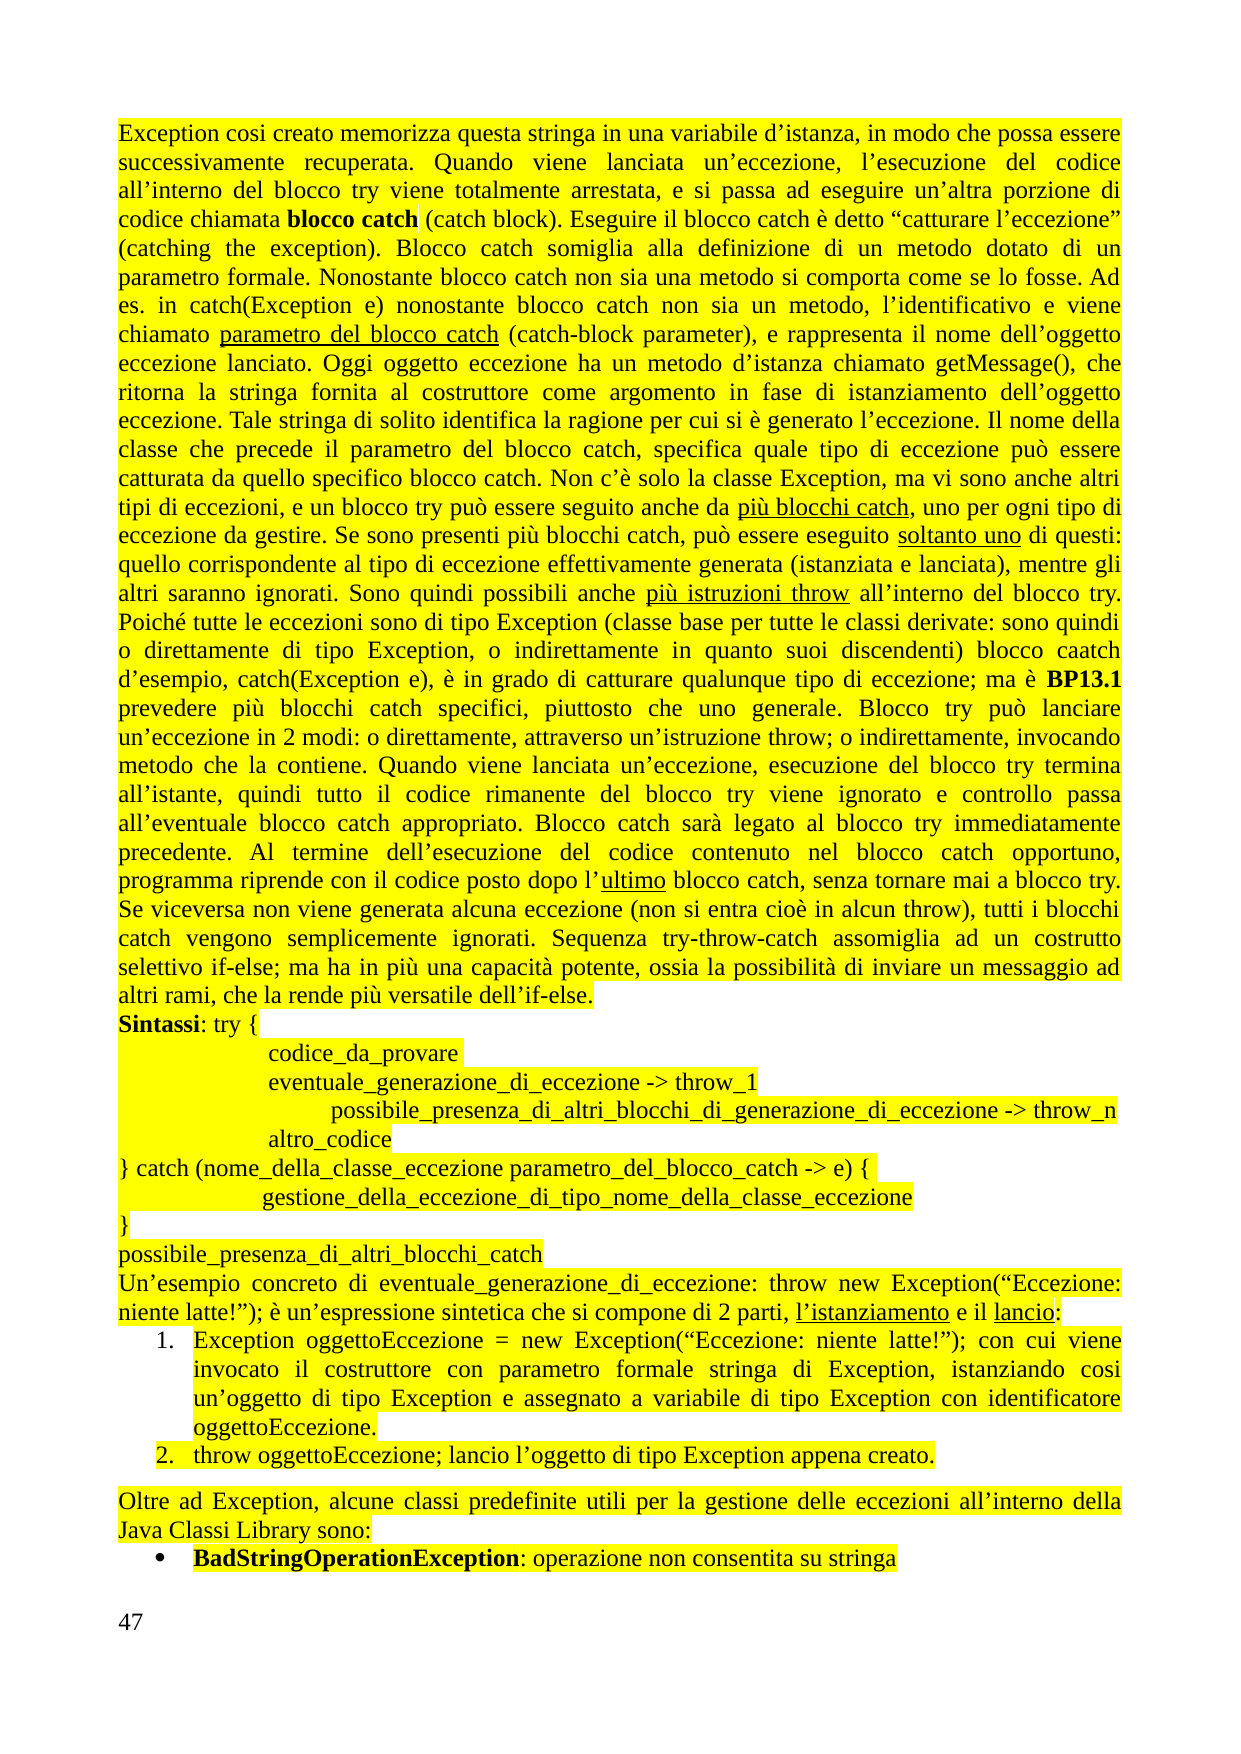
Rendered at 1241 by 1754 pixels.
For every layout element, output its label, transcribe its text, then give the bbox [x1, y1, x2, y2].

text Sintassi: try { [118, 1009, 1122, 1038]
text codice_da_provare [118, 1038, 1122, 1067]
text gestione_della_eccezione_di_tipo_nome_della_classe_eccezione [118, 1182, 1122, 1211]
list Exception oggettoEccezione = new Exception(“Eccezione: niente latte!”); con cui viene invocato il costruttore con parametro formale stringa di Exception, istanziando cosi un’oggetto di tipo Exception e assegnato a variabile di tipo Exception con identificatore oggettoEccezione. [156, 1326, 1122, 1441]
text } catch (nome_della_classe_eccezione parametro_del_blocco_catch -> e) { [118, 1153, 1122, 1182]
text possibile_presenza_di_altri_blocchi_catch [118, 1239, 1122, 1268]
text altro_codice [118, 1124, 1122, 1153]
text Exception cosi creato memorizza questa stringa in una variabile d’istanza, in modo che possa essere successivamente recuperata. Quando viene lanciata un’eccezione, l’esecuzione del codice all’interno del blocco try viene totalmente arrestata, e si passa ad eseguire un’altra porzione di codice chiamata blocco catch (catch block). Eseguire il blocco catch è detto “catturare l’eccezione” (catching the exception). Blocco catch somiglia alla definizione di un metodo dotato di un parametro formale. Nonostante blocco catch non sia una metodo si comporta come se lo fosse. Ad es. in catch(Exception e) nonostante blocco catch non sia un metodo, l’identificativo e viene chiamato parametro del blocco catch (catch-block parameter), e rappresenta il nome dell’oggetto eccezione lanciato. Oggi oggetto eccezione ha un metodo d’istanza chiamato getMessage(), che ritorna la stringa fornita al costruttore come argomento in fase di istanziamento dell’oggetto eccezione. Tale stringa di solito identifica la ragione per cui si è generato l’eccezione. Il nome della classe che precede il parametro del blocco catch, specifica quale tipo di eccezione può essere catturata da quello specifico blocco catch. Non c’è solo la classe Exception, ma vi sono anche altri tipi di eccezioni, e un blocco try può essere seguito anche da più blocchi catch, uno per ogni tipo di eccezione da gestire. Se sono presenti più blocchi catch, può essere eseguito soltanto uno di questi: quello corrispondente al tipo di eccezione effettivamente generata (istanziata e lanciata), mentre gli altri saranno ignorati. Sono quindi possibili anche più istruzioni throw all’interno del blocco try. Poiché tutte le eccezioni sono di tipo Exception (classe base per tutte le classi derivate: sono quindi o direttamente di tipo Exception, o indirettamente in quanto suoi discendenti) blocco caatch d’esempio, catch(Exception e), è in grado di catturare qualunque tipo di eccezione; ma è BP13.1 prevedere più blocchi catch specifici, piuttosto che uno generale. Blocco try può lanciare un’eccezione in 2 modi: o direttamente, attraverso un’istruzione throw; o indirettamente, invocando metodo che la contiene. Quando viene lanciata un’eccezione, esecuzione del blocco try termina all’istante, quindi tutto il codice rimanente del blocco try viene ignorato e controllo passa all’eventuale blocco catch appropriato. Blocco catch sarà legato al blocco try immediatamente precedente. Al termine dell’esecuzione del codice contenuto nel blocco catch opportuno, programma riprende con il codice posto dopo l’ultimo blocco catch, senza tornare mai a blocco try. Se viceversa non viene generata alcuna eccezione (non si entra cioè in alcun throw), tutti i blocchi catch vengono semplicemente ignorati. Sequenza try-throw-catch assomiglia ad un costrutto selettivo if-else; ma ha in più una capacità potente, ossia la possibilità di inviare un messaggio ad altri rami, che la rende più versatile dell’if-else. [118, 118, 1122, 1009]
list throw oggettoEccezione; lancio l’oggetto di tipo Exception appena creato. [156, 1441, 1122, 1469]
list BadStringOperationException: operazione non consentita su stringa [156, 1543, 1122, 1572]
text Oltre ad Exception, alcune classi predefinite utili per la gestione delle eccezioni all’interno della Java Classi Library sono: [118, 1486, 1122, 1543]
text Un’esempio concreto di eventuale_generazione_di_eccezione: throw new Exception(“Eccezione: niente latte!”); è un’espressione sintetica che si compone di 2 parti, l’istanziamento e il lancio: [118, 1268, 1122, 1326]
text } [118, 1211, 1122, 1239]
text possibile_presenza_di_altri_blocchi_di_generazione_di_eccezione -> throw_n [118, 1096, 1122, 1124]
text eventuale_generazione_di_eccezione -> throw_1 [118, 1067, 1122, 1096]
